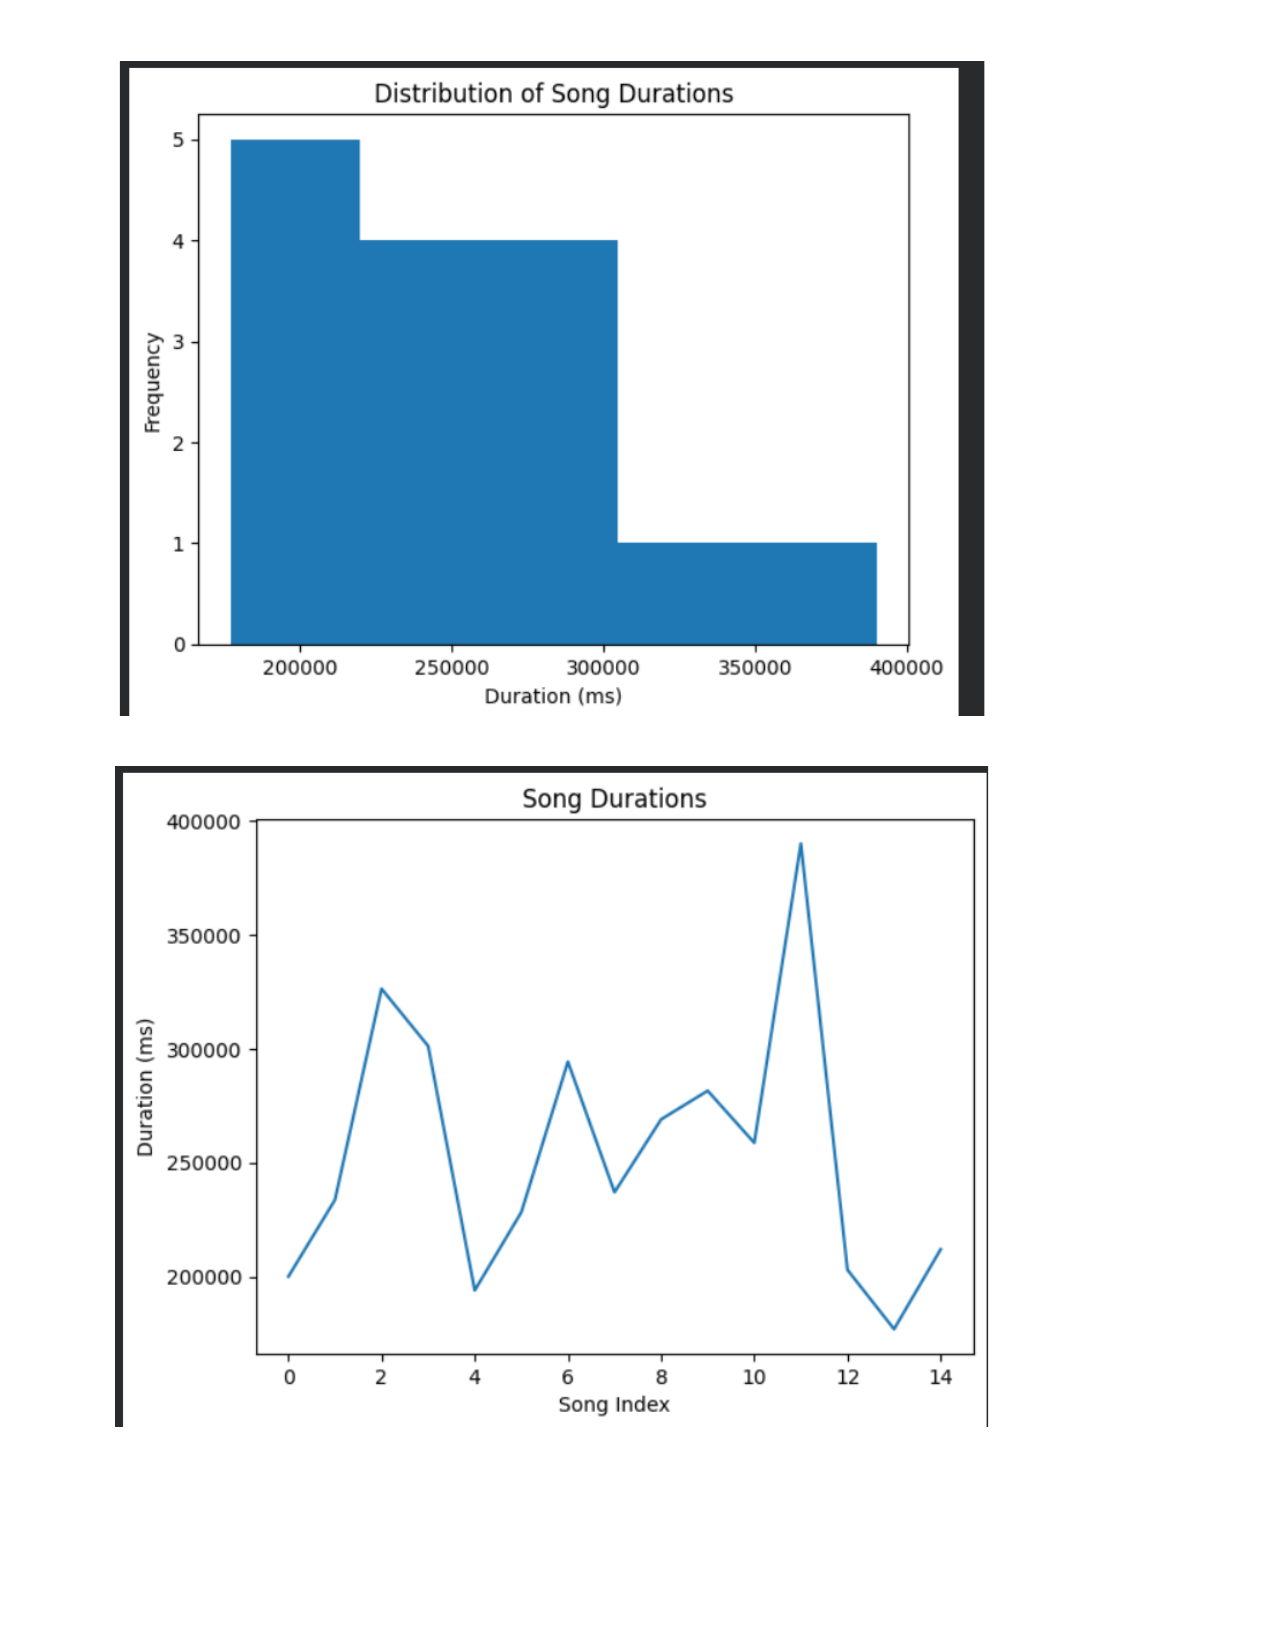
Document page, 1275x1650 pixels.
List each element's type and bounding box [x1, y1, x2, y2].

picture [119, 61, 985, 716]
picture [115, 766, 989, 1427]
